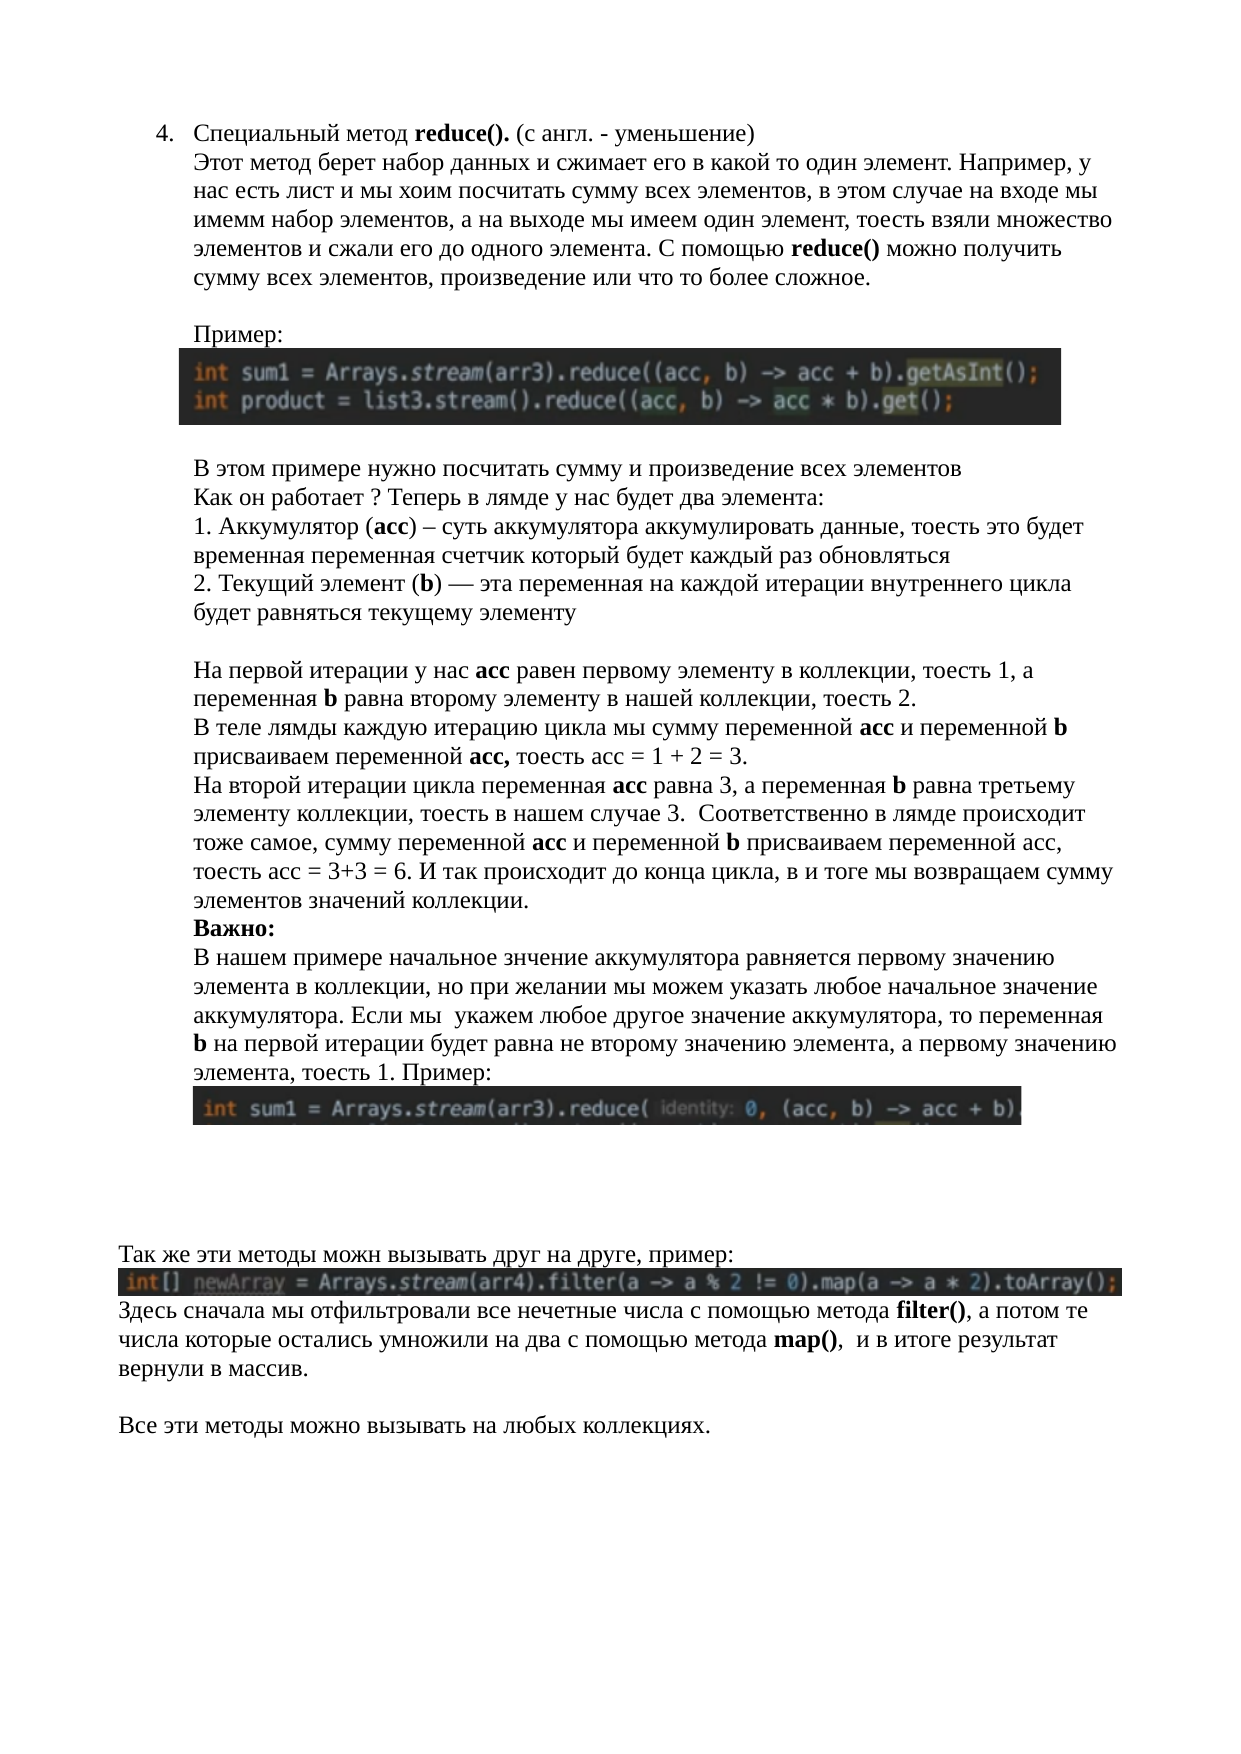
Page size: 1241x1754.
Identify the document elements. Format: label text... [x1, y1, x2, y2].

list В нашем примере начальное знчение аккумулятора равняется первому значению элемента в коллекции, но при желании мы можем указать любое начальное значение аккумулятора. Если мы укажем любое другое значение аккумулятора, то переменная b на первой итерации будет равна не второму значению элемента, а первому значению элемента, тоесть 1. Пример: [156, 942, 1122, 1086]
list На первой итерации у нас acc равен первому элементу в коллекции, тоесть 1, а переменная b равна второму элементу в нашей коллекции, тоесть 2. [156, 655, 1122, 712]
list 2. Текущий элемент (b) — эта переменная на каждой итерации внутреннего цикла будет равняться текущему элементу [156, 568, 1122, 626]
picture [118, 1268, 1122, 1296]
list Важно: [156, 913, 1122, 942]
list 1. Аккумулятор (acc) – суть аккумулятора аккумулировать данные, тоесть это будет временная переменная счетчик который будет каждый раз обновляться [156, 511, 1122, 568]
picture [178, 348, 1062, 425]
list На второй итерации цикла переменная acc равна 3, а переменная b равна третьему элементу коллекции, тоесть в нашем случае 3. Соответственно в лямде происходит тоже самое, сумму переменной acc и переменной b присваиваем переменной acc, тоесть acc = 3+3 = 6. И так происходит до конца цикла, в и тоге мы возвращаем сумму элементов значений коллекции. [156, 770, 1122, 913]
list Как он работает ? Теперь в лямде у нас будет два элемента: [156, 482, 1122, 511]
picture [192, 1086, 1022, 1125]
text Здесь сначала мы отфильтровали все нечетные числа с помощью метода filter(), а потом те числа которые остались умножили на два с помощью метода map(), и в итоге результат вернули в массив. [118, 1296, 1122, 1381]
text Так же эти методы можн вызывать друг на друге, пример: [118, 1239, 1122, 1268]
list Пример: [156, 319, 1122, 348]
list В теле лямды каждую итерацию цикла мы сумму переменной acc и переменной b присваиваем переменной acc, тоесть acc = 1 + 2 = 3. [156, 712, 1122, 770]
list Специальный метод reduce(). (с англ. - уменьшение) [156, 118, 1122, 147]
text Все эти методы можно вызывать на любых коллекциях. [118, 1410, 1122, 1439]
list Этот метод берет набор данных и сжимает его в какой то один элемент. Например, у нас есть лист и мы хоим посчитать сумму всех элементов, в этом случае на входе мы имемм набор элементов, а на выходе мы имеем один элемент, тоесть взяли множество элементов и сжали его до одного элемента. С помощью reduce() можно получить сумму всех элементов, произведение или что то более сложное. [156, 147, 1122, 291]
list В этом примере нужно посчитать сумму и произведение всех элементов [156, 453, 1122, 482]
